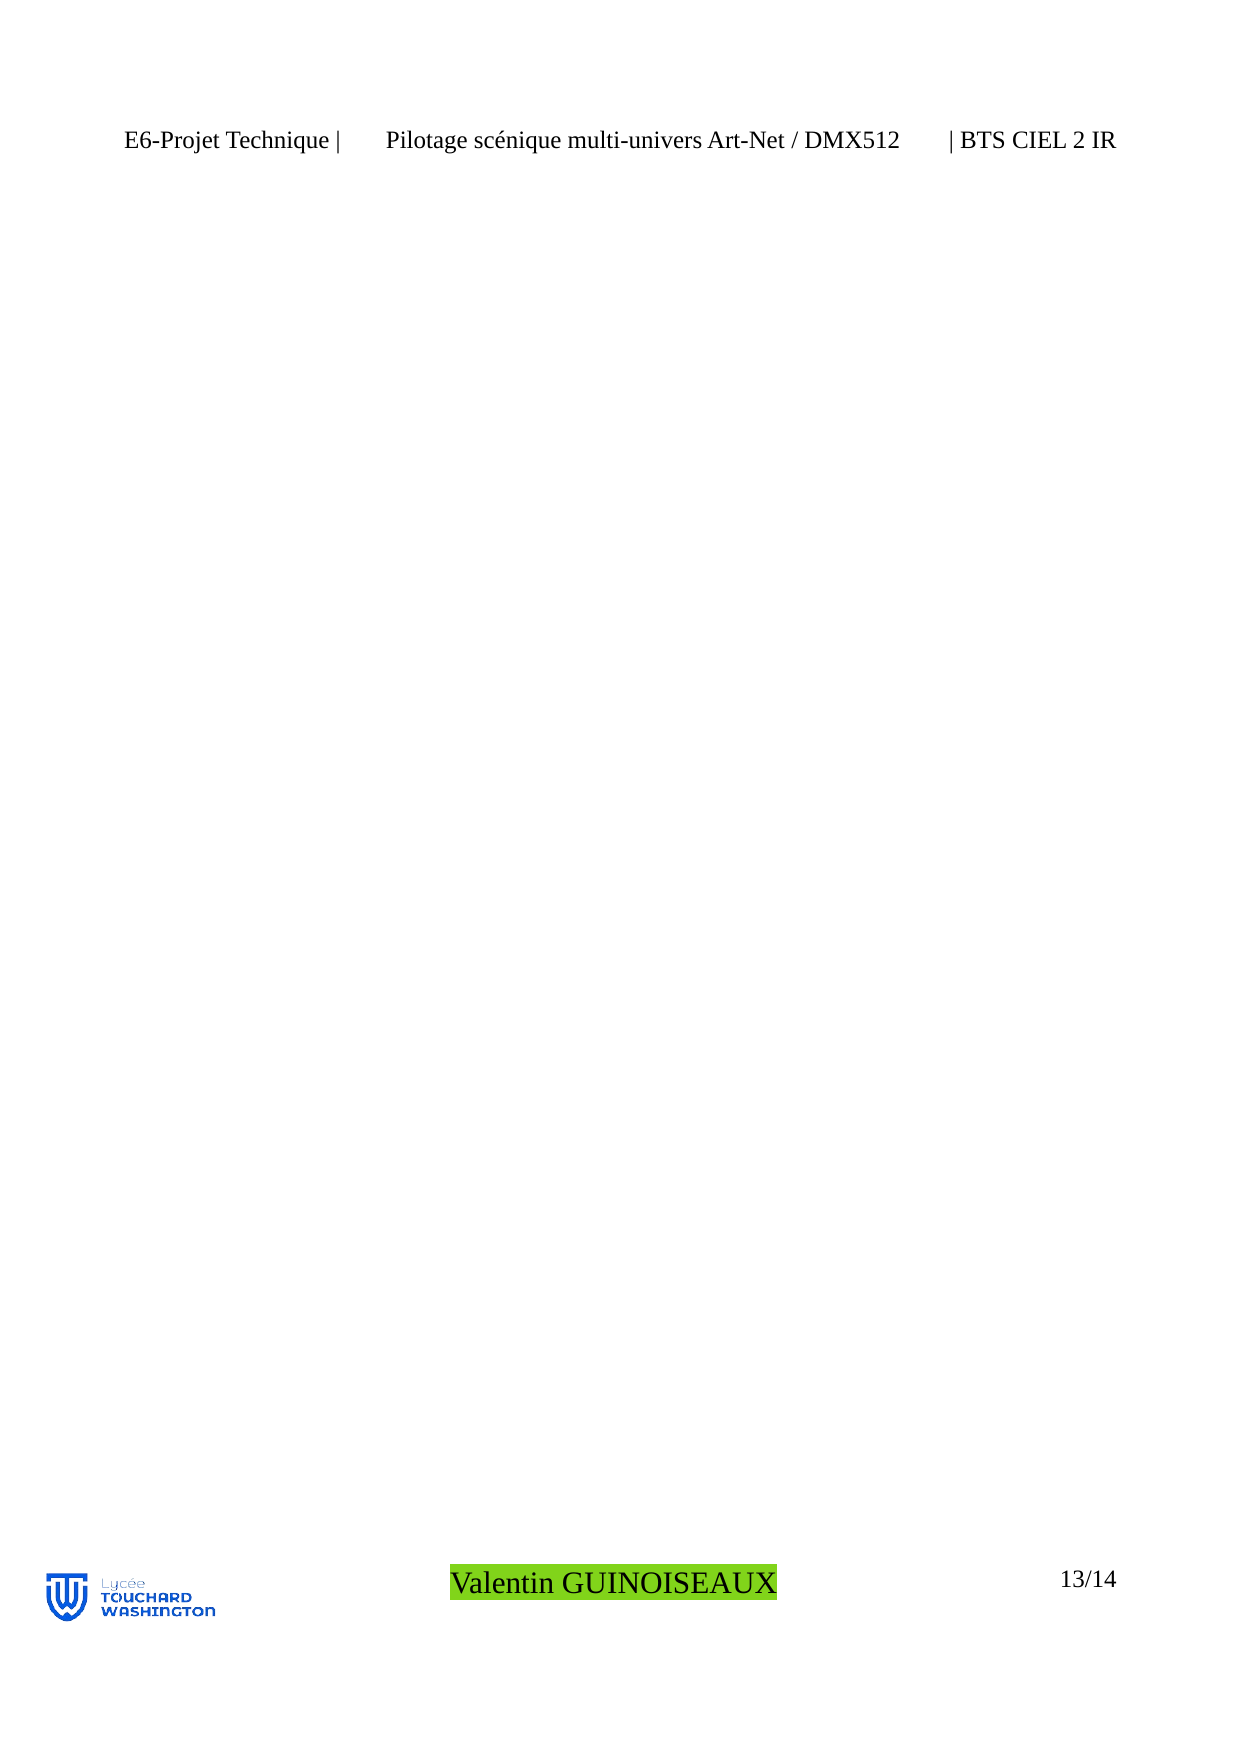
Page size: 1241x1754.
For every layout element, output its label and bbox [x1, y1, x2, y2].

picture [119, 1559, 256, 1606]
picture [6, 1535, 256, 1659]
